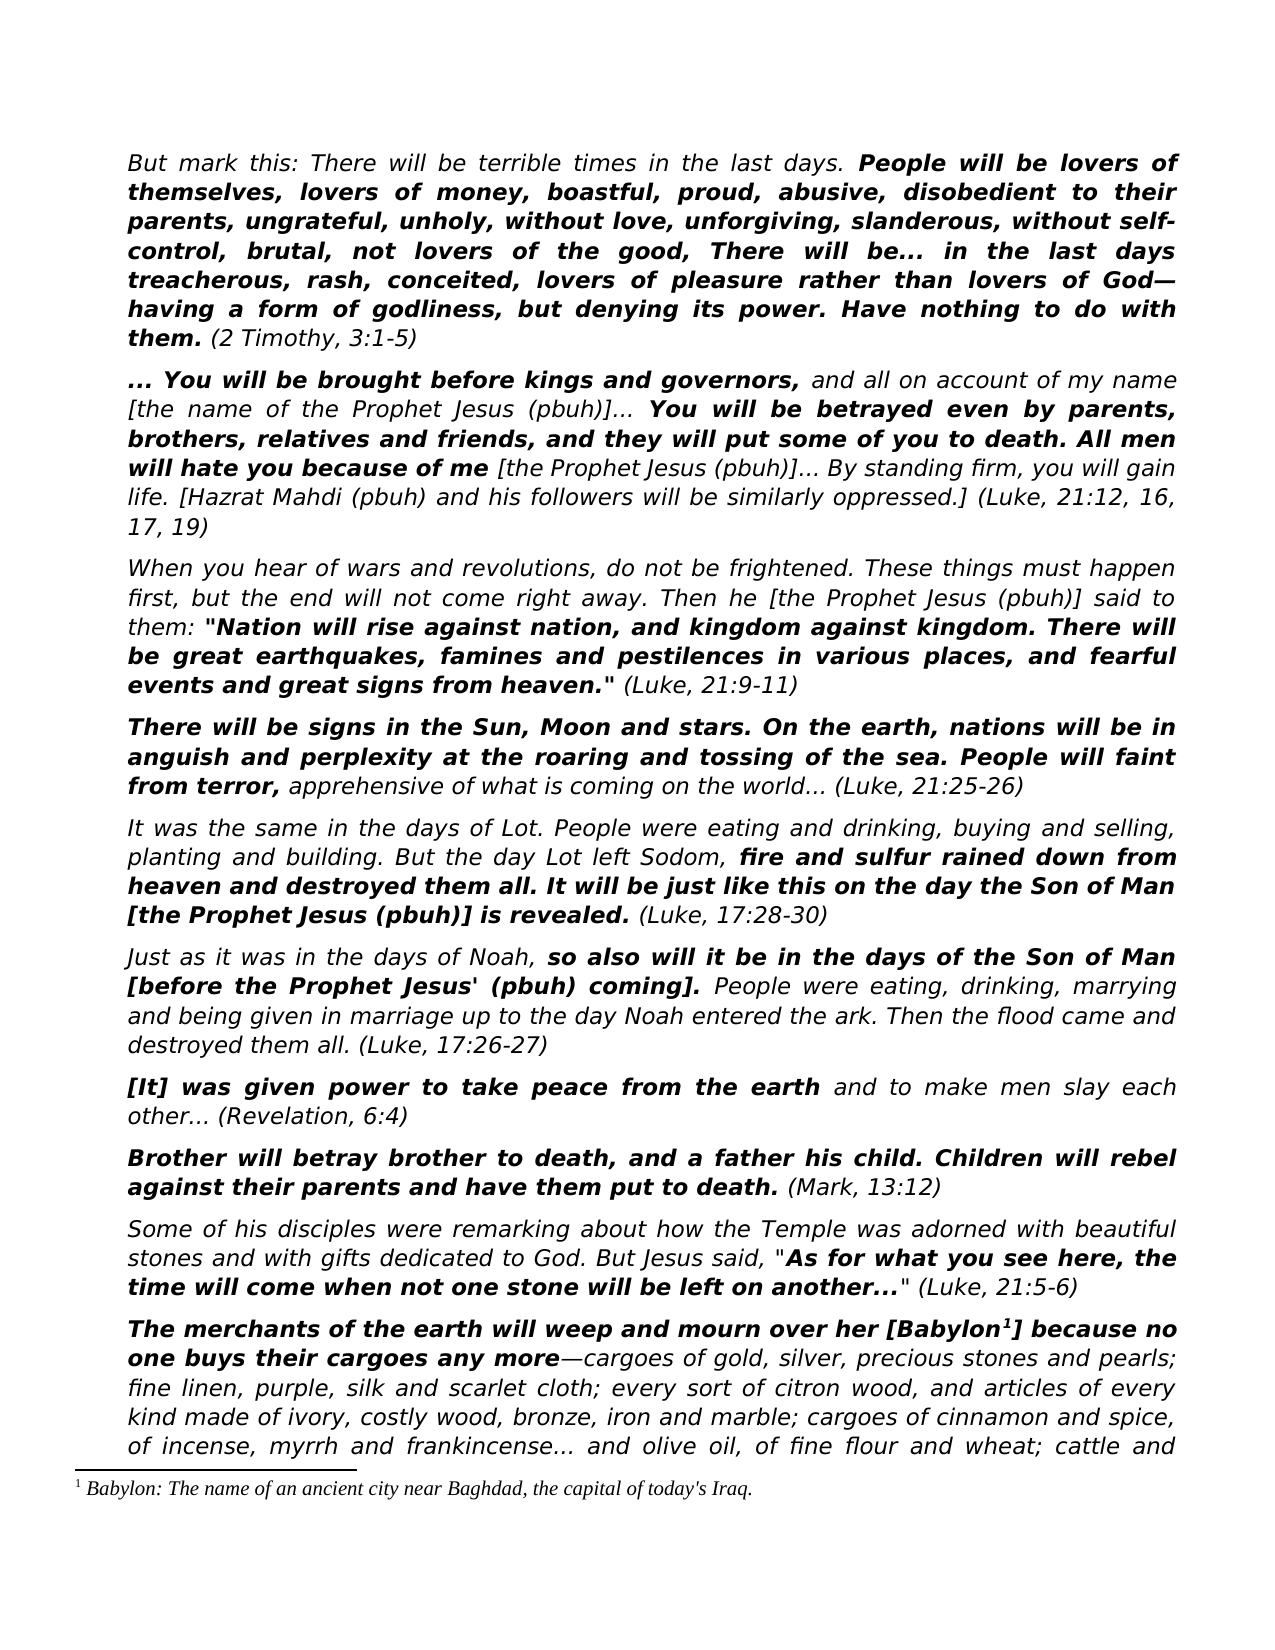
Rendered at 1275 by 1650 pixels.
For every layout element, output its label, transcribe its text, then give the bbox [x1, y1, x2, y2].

text [It] was given power to take peace from the earth and to make men slay each other... (Revelation, 6:4) [127, 1074, 1177, 1130]
text Just as it was in the days of Noah, so also will it be in the days of the Son of Man [before the Prophet Jesus' (pbuh) coming]. People were eating, drinking, marrying and being given in marriage up to the day Noah entered the ark. Then the flood came and destroyed them all. (Luke, 17:26-27) [127, 944, 1177, 1059]
text ... You will be brought before kings and governors, and all on account of my name [the name of the Prophet Jesus (pbuh)]... You will be betrayed even by parents, brothers, relatives and friends, and they will put some of you to death. All men will hate you because of me [the Prophet Jesus (pbuh)]... By standing firm, you will gain life. [Hazrat Mahdi (pbuh) and his followers will be similarly oppressed.] (Luke, 21:12, 16, 17, 19) [127, 367, 1177, 540]
text Brother will betray brother to death, and a father his child. Children will rebel against their parents and have them put to death. (Mark, 13:12) [127, 1145, 1177, 1201]
text But mark this: There will be terrible times in the last days. People will be lovers of themselves, lovers of money, boastful, proud, abusive, disobedient to their parents, ungrateful, unholy, without love, unforgiving, slanderous, without self-control, brutal, not lovers of the good, There will be... in the last days treacherous, rash, conceited, lovers of pleasure rather than lovers of God—having a form of godliness, but denying its power. Have nothing to do with them. (2 Timothy, 3:1-5) [127, 150, 1177, 352]
text Babylon: The name of an ancient city near Baghdad, the capital of today's Iraq. [75, 1476, 1200, 1500]
text There will be signs in the Sun, Moon and stars. On the earth, nations will be in anguish and perplexity at the roaring and tossing of the sea. People will faint from terror, apprehensive of what is coming on the world... (Luke, 21:25-26) [127, 714, 1177, 799]
text It was the same in the days of Lot. People were eating and drinking, buying and selling, planting and building. But the day Lot left Sodom, fire and sulfur rained down from heaven and destroyed them all. It will be just like this on the day the Son of Man [the Prophet Jesus (pbuh)] is revealed. (Luke, 17:28-30) [127, 815, 1177, 929]
text The merchants of the earth will weep and mourn over her [Babylon] because no one buys their cargoes any more—cargoes of gold, silver, precious stones and pearls; fine linen, purple, silk and scarlet cloth; every sort of citron wood, and articles of every kind made of ivory, costly wood, bronze, iron and marble; cargoes of cinnamon and spice, of incense, myrrh and frankincense... and olive oil, of fine flour and wheat; cattle and [127, 1316, 1177, 1460]
text When you hear of wars and revolutions, do not be frightened. These things must happen first, but the end will not come right away. Then he [the Prophet Jesus (pbuh)] said to them: "Nation will rise against nation, and kingdom against kingdom. There will be great earthquakes, famines and pestilences in various places, and fearful events and great signs from heaven." (Luke, 21:9-11) [127, 556, 1177, 699]
text Some of his disciples were remarking about how the Temple was adorned with beautiful stones and with gifts dedicated to God. But Jesus said, "As for what you see here, the time will come when not one stone will be left on another..." (Luke, 21:5-6) [127, 1216, 1177, 1301]
